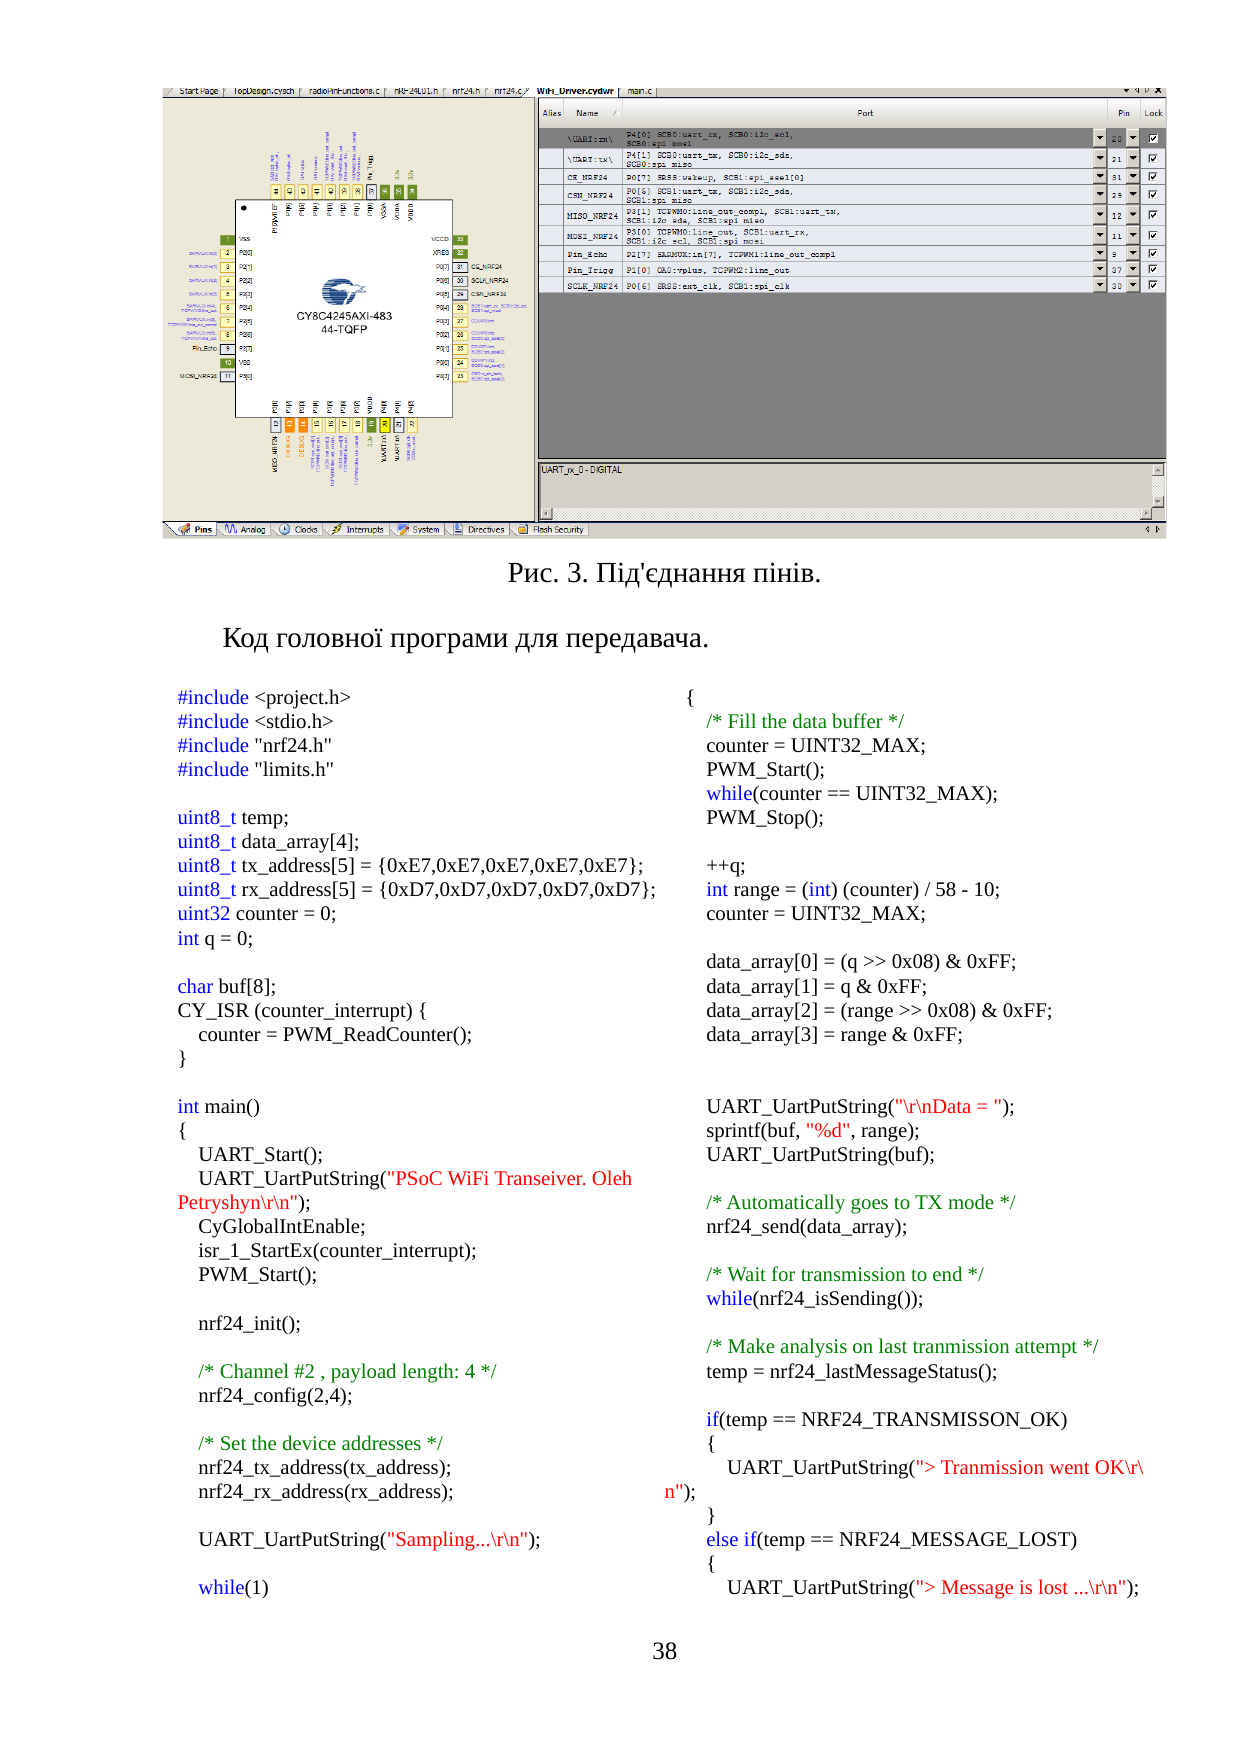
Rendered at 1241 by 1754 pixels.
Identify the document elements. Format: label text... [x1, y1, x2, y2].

text UART_UartPutString("PSoC WiFi Transeiver. Oleh Petryshyn\r\n"); [177, 1166, 664, 1214]
text counter = UINT32_MAX; [664, 733, 1152, 757]
text /* Make analysis on last tranmission attempt */ [664, 1334, 1152, 1358]
text isr_1_StartEx(counter_interrupt); [177, 1238, 664, 1262]
text CyGlobalIntEnable; [177, 1214, 664, 1238]
text } [664, 1503, 1152, 1527]
text int q = 0; [177, 925, 664, 949]
text /* Channel #2 , payload length: 4 */ [177, 1358, 664, 1383]
text UART_UartPutString(buf); [664, 1142, 1152, 1166]
text int main() [177, 1094, 664, 1118]
text data_array[0] = (q >> 0x08) & 0xFF; [664, 949, 1152, 973]
text data_array[2] = (range >> 0x08) & 0xFF; [664, 998, 1152, 1022]
text } [177, 1046, 664, 1070]
text { [664, 685, 1152, 709]
text nrf24_init(); [177, 1310, 664, 1334]
text data_array[3] = range & 0xFF; [664, 1022, 1152, 1046]
text CY_ISR (counter_interrupt) { [177, 998, 664, 1022]
text #include "limits.h" [177, 757, 664, 781]
text PWM_Start(); [664, 757, 1152, 781]
text while(counter == UINT32_MAX); [664, 781, 1152, 805]
text nrf24_config(2,4); [177, 1383, 664, 1407]
text UART_UartPutString("> Tranmission went OK\r\n"); [664, 1455, 1152, 1503]
text ++q; [664, 853, 1152, 877]
text #include <project.h> [177, 685, 664, 709]
text counter = PWM_ReadCounter(); [177, 1022, 664, 1046]
text uint32 counter = 0; [177, 901, 664, 925]
text UART_UartPutString("\r\nData = "); [664, 1094, 1152, 1118]
text /* Wait for transmission to end */ [664, 1262, 1152, 1286]
text nrf24_rx_address(rx_address); [177, 1479, 664, 1503]
text #include "nrf24.h" [177, 733, 664, 757]
text uint8_t data_array[4]; [177, 829, 664, 853]
text sprintf(buf, "%d", range); [664, 1118, 1152, 1142]
text while(nrf24_isSending()); [664, 1286, 1152, 1310]
text int range = (int) (counter) / 58 - 10; [664, 877, 1152, 901]
text data_array[1] = q & 0xFF; [664, 973, 1152, 998]
text { [177, 1118, 664, 1142]
text /* Fill the data buffer */ [664, 709, 1152, 733]
text /* Set the device addresses */ [177, 1431, 664, 1455]
text if(temp == NRF24_TRANSMISSON_OK) [664, 1407, 1152, 1431]
text uint8_t rx_address[5] = {0xD7,0xD7,0xD7,0xD7,0xD7}; [177, 877, 664, 901]
text UART_Start(); [177, 1142, 664, 1166]
text { [664, 1431, 1152, 1455]
text #include <stdio.h> [177, 709, 664, 733]
text PWM_Stop(); [664, 805, 1152, 829]
text PWM_Start(); [177, 1262, 664, 1286]
text { [664, 1551, 1152, 1575]
text char buf[8]; [177, 973, 664, 998]
text uint8_t tx_address[5] = {0xE7,0xE7,0xE7,0xE7,0xE7}; [177, 853, 664, 877]
picture [162, 88, 1167, 539]
text UART_UartPutString("> Message is lost ...\r\n"); [664, 1575, 1152, 1599]
text else if(temp == NRF24_MESSAGE_LOST) [664, 1527, 1152, 1551]
text Код головної програми для передавача. [177, 620, 1152, 653]
text nrf24_tx_address(tx_address); [177, 1455, 664, 1479]
text counter = UINT32_MAX; [664, 901, 1152, 925]
text temp = nrf24_lastMessageStatus(); [664, 1358, 1152, 1383]
text nrf24_send(data_array); [664, 1214, 1152, 1238]
text Рис. 3. Під'єднання пінів. [177, 539, 1152, 588]
text uint8_t temp; [177, 805, 664, 829]
text /* Automatically goes to TX mode */ [664, 1190, 1152, 1214]
text UART_UartPutString("Sampling...\r\n"); [177, 1527, 664, 1551]
text while(1) [177, 1575, 664, 1599]
